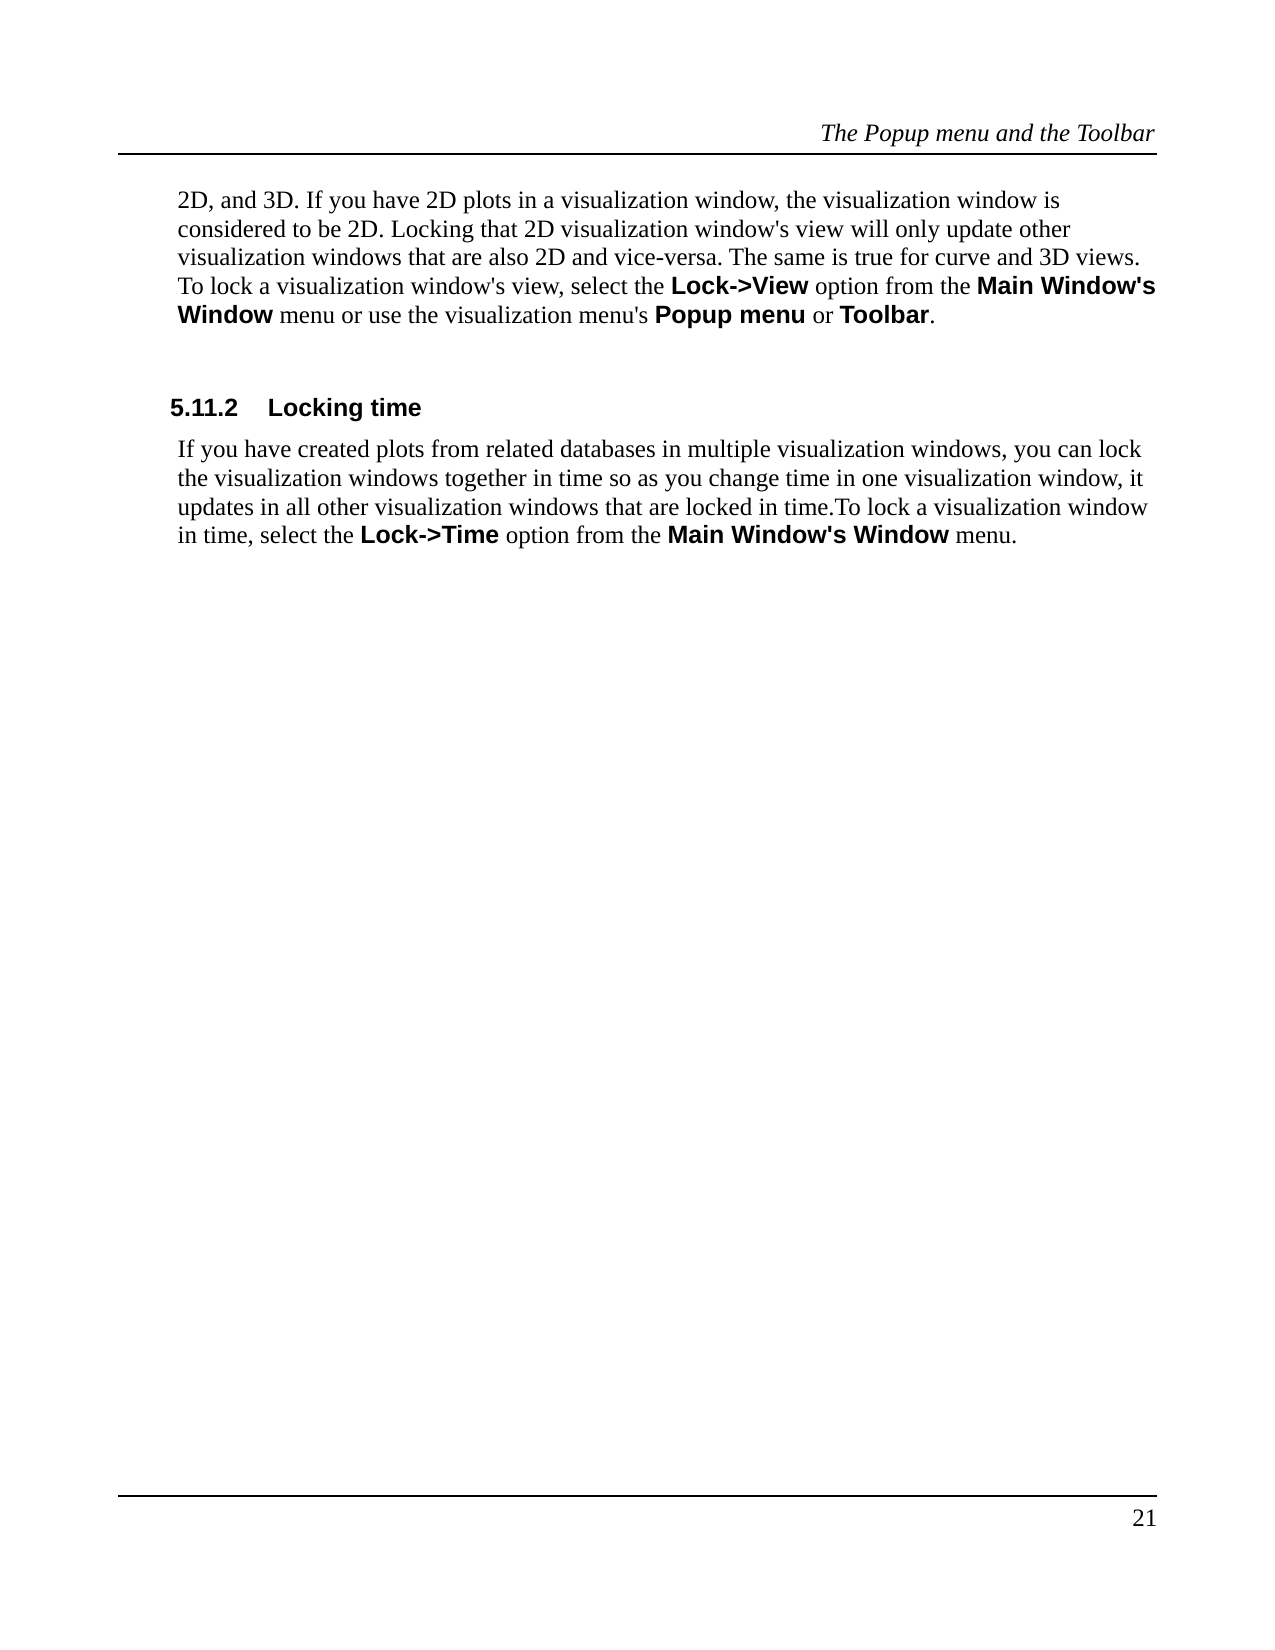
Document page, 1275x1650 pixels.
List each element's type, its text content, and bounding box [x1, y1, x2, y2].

text If you have created plots from related databases in multiple visualization windows, you can lock the visualization windows together in time so as you change time in one visualization window, it updates in all other visualization windows that are locked in time.To lock a visualization window in time, select the Lock->Time option from the Main Window's Window menu. [177, 434, 1157, 549]
text 2D, and 3D. If you have 2D plots in a visualization window, the visualization window is considered to be 2D. Locking that 2D visualization window's view will only update other visualization windows that are also 2D and vice-versa. The same is true for curve and 3D views. To lock a visualization window's view, select the Lock->View option from the Main Window's Window menu or use the visualization menu's Popup menu or Toolbar. [177, 185, 1157, 329]
subtitle Locking time [163, 393, 1157, 422]
